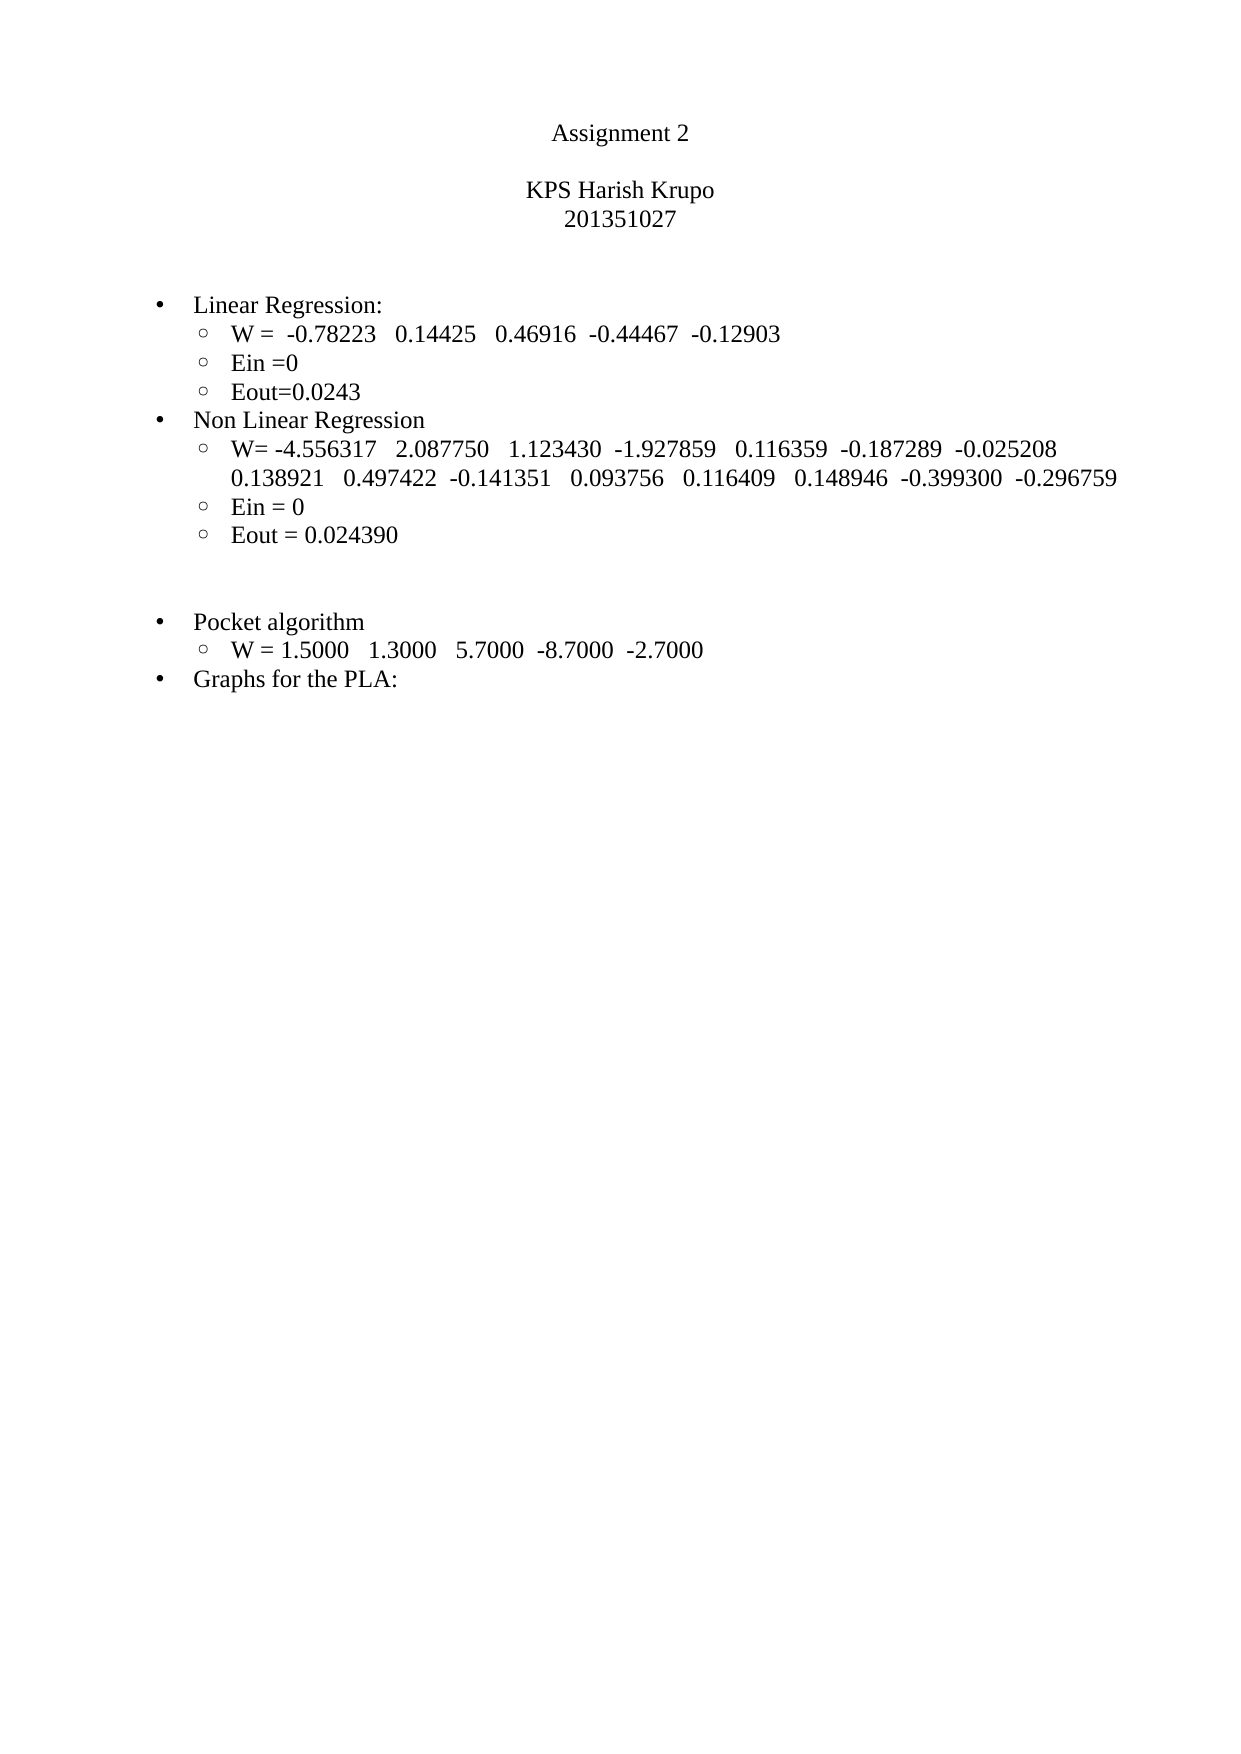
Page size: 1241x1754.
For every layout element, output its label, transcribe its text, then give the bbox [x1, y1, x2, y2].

list Non Linear Regression [156, 406, 1122, 434]
list W = 1.5000 1.3000 5.7000 -8.7000 -2.7000 [193, 636, 1122, 664]
text 201351027 [118, 204, 1122, 233]
list Pocket algorithm [156, 607, 1122, 636]
list Eout = 0.024390 [193, 521, 1122, 549]
list W= -4.556317 2.087750 1.123430 -1.927859 0.116359 -0.187289 -0.025208 0.138921 0.497422 -0.141351 0.093756 0.116409 0.148946 -0.399300 -0.296759 [193, 434, 1122, 492]
list Linear Regression: [156, 291, 1122, 319]
list Ein =0 [193, 348, 1122, 377]
text KPS Harish Krupo [118, 176, 1122, 204]
list Eout=0.0243 [193, 377, 1122, 406]
list Ein = 0 [193, 492, 1122, 521]
text Assignment 2 [118, 118, 1122, 147]
list W = -0.78223 0.14425 0.46916 -0.44467 -0.12903 [193, 319, 1122, 348]
list Graphs for the PLA: [156, 664, 1122, 693]
